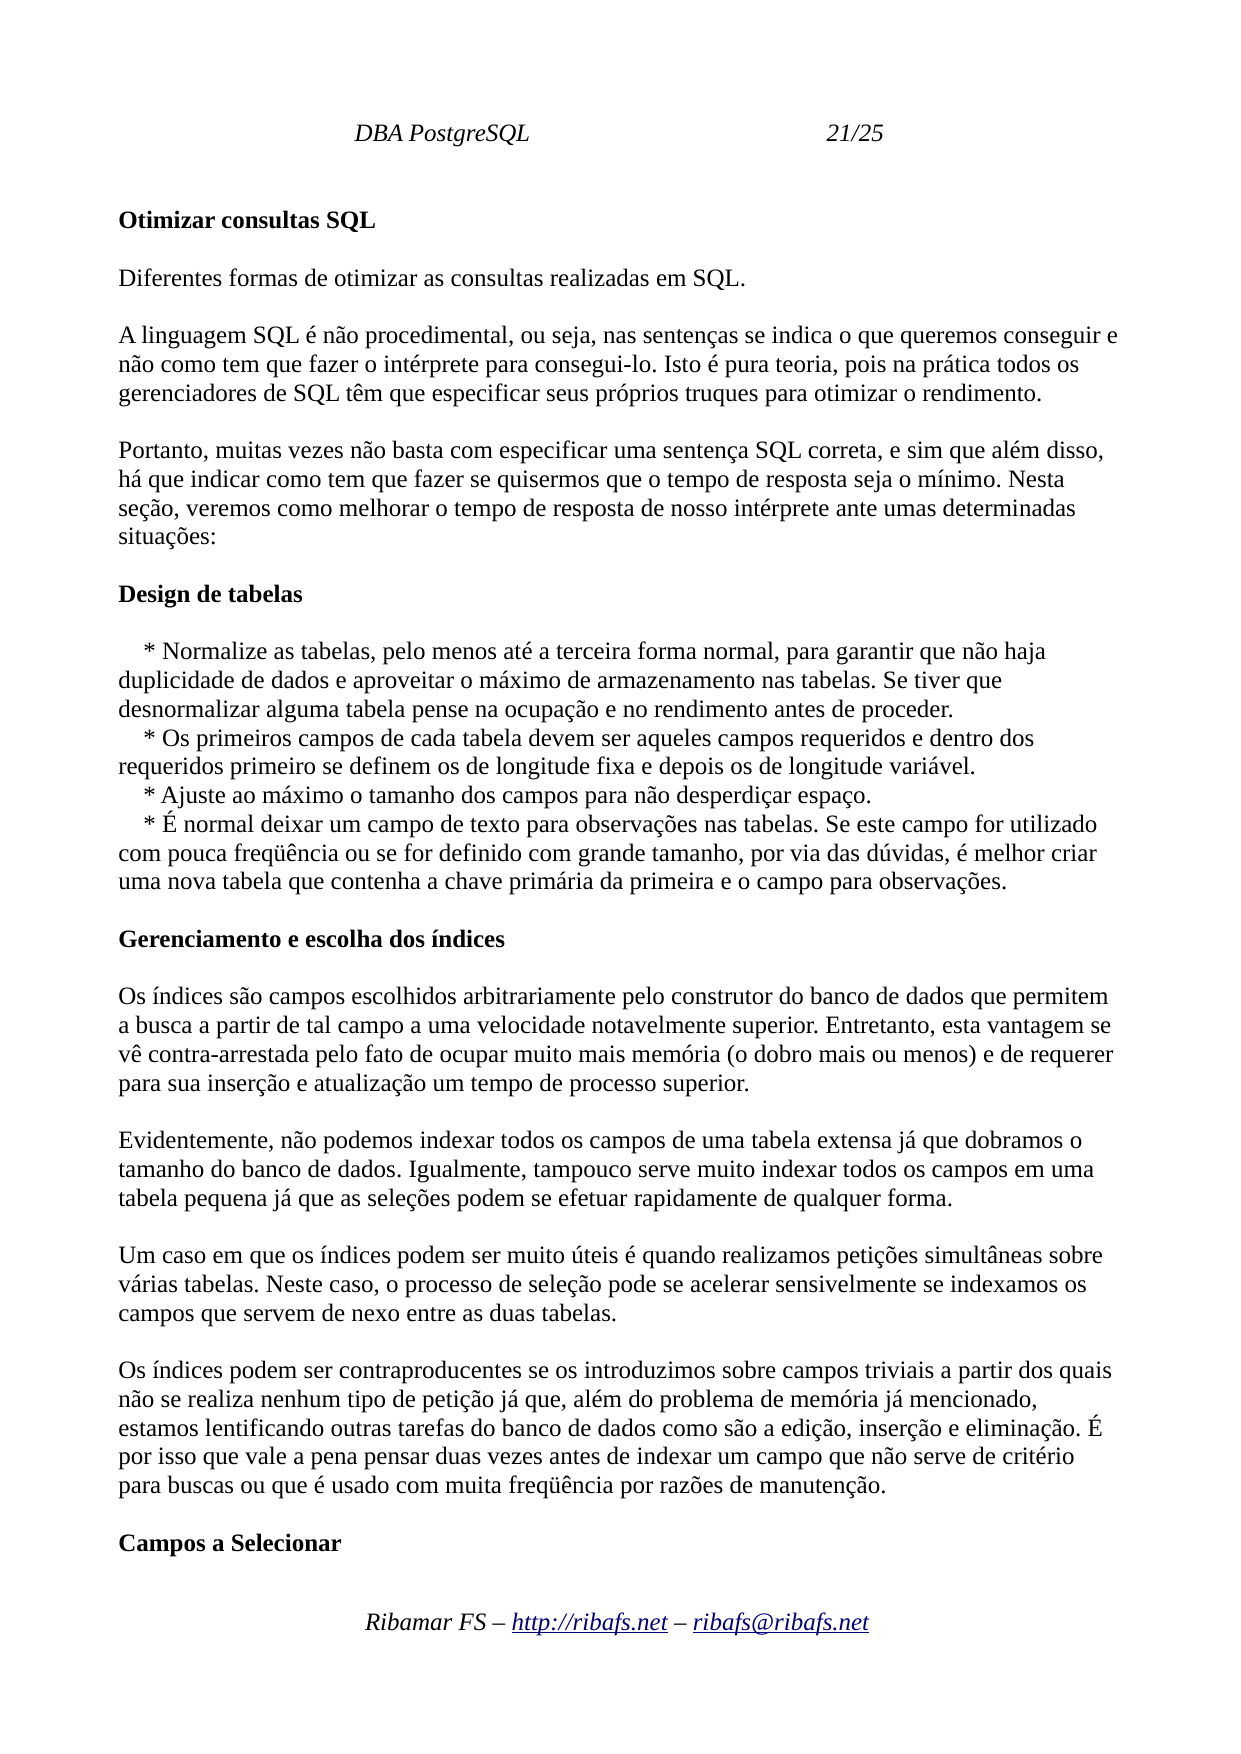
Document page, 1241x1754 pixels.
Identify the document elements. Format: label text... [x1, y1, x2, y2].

text Os índices são campos escolhidos arbitrariamente pelo construtor do banco de dados que permitem a busca a partir de tal campo a uma velocidade notavelmente superior. Entretanto, esta vantagem se vê contra-arrestada pelo fato de ocupar muito mais memória (o dobro mais ou menos) e de requerer para sua inserção e atualização um tempo de processo superior. [118, 981, 1122, 1096]
text Evidentemente, não podemos indexar todos os campos de uma tabela extensa já que dobramos o tamanho do banco de dados. Igualmente, tampouco serve muito indexar todos os campos em uma tabela pequena já que as seleções podem se efetuar rapidamente de qualquer forma. [118, 1125, 1122, 1211]
text Gerenciamento e escolha dos índices [118, 924, 1122, 953]
text Portanto, muitas vezes não basta com especificar uma sentença SQL correta, e sim que além disso, há que indicar como tem que fazer se quisermos que o tempo de resposta seja o mínimo. Nesta seção, veremos como melhorar o tempo de resposta de nosso intérprete ante umas determinadas situações: [118, 435, 1122, 550]
text Design de tabelas [118, 579, 1122, 608]
text * Os primeiros campos de cada tabela devem ser aqueles campos requeridos e dentro dos requeridos primeiro se definem os de longitude fixa e depois os de longitude variável. [118, 723, 1122, 780]
text Um caso em que os índices podem ser muito úteis é quando realizamos petições simultâneas sobre várias tabelas. Neste caso, o processo de seleção pode se acelerar sensivelmente se indexamos os campos que servem de nexo entre as duas tabelas. [118, 1240, 1122, 1326]
text * Normalize as tabelas, pelo menos até a terceira forma normal, para garantir que não haja duplicidade de dados e aproveitar o máximo de armazenamento nas tabelas. Se tiver que desnormalizar alguma tabela pense na ocupação e no rendimento antes de proceder. [118, 636, 1122, 723]
text Os índices podem ser contraproducentes se os introduzimos sobre campos triviais a partir dos quais não se realiza nenhum tipo de petição já que, além do problema de memória já mencionado, estamos lentificando outras tarefas do banco de dados como são a edição, inserção e eliminação. É por isso que vale a pena pensar duas vezes antes de indexar um campo que não serve de critério para buscas ou que é usado com muita freqüência por razões de manutenção. [118, 1355, 1122, 1499]
text A linguagem SQL é não procedimental, ou seja, nas sentenças se indica o que queremos conseguir e não como tem que fazer o intérprete para consegui-lo. Isto é pura teoria, pois na prática todos os gerenciadores de SQL têm que especificar seus próprios truques para otimizar o rendimento. [118, 320, 1122, 406]
text Otimizar consultas SQL [118, 205, 1122, 234]
text Campos a Selecionar [118, 1528, 1122, 1556]
text * Ajuste ao máximo o tamanho dos campos para não desperdiçar espaço. [118, 780, 1122, 809]
text Diferentes formas de otimizar as consultas realizadas em SQL. [118, 263, 1122, 291]
text * É normal deixar um campo de texto para observações nas tabelas. Se este campo for utilizado com pouca freqüência ou se for definido com grande tamanho, por via das dúvidas, é melhor criar uma nova tabela que contenha a chave primária da primeira e o campo para observações. [118, 809, 1122, 895]
